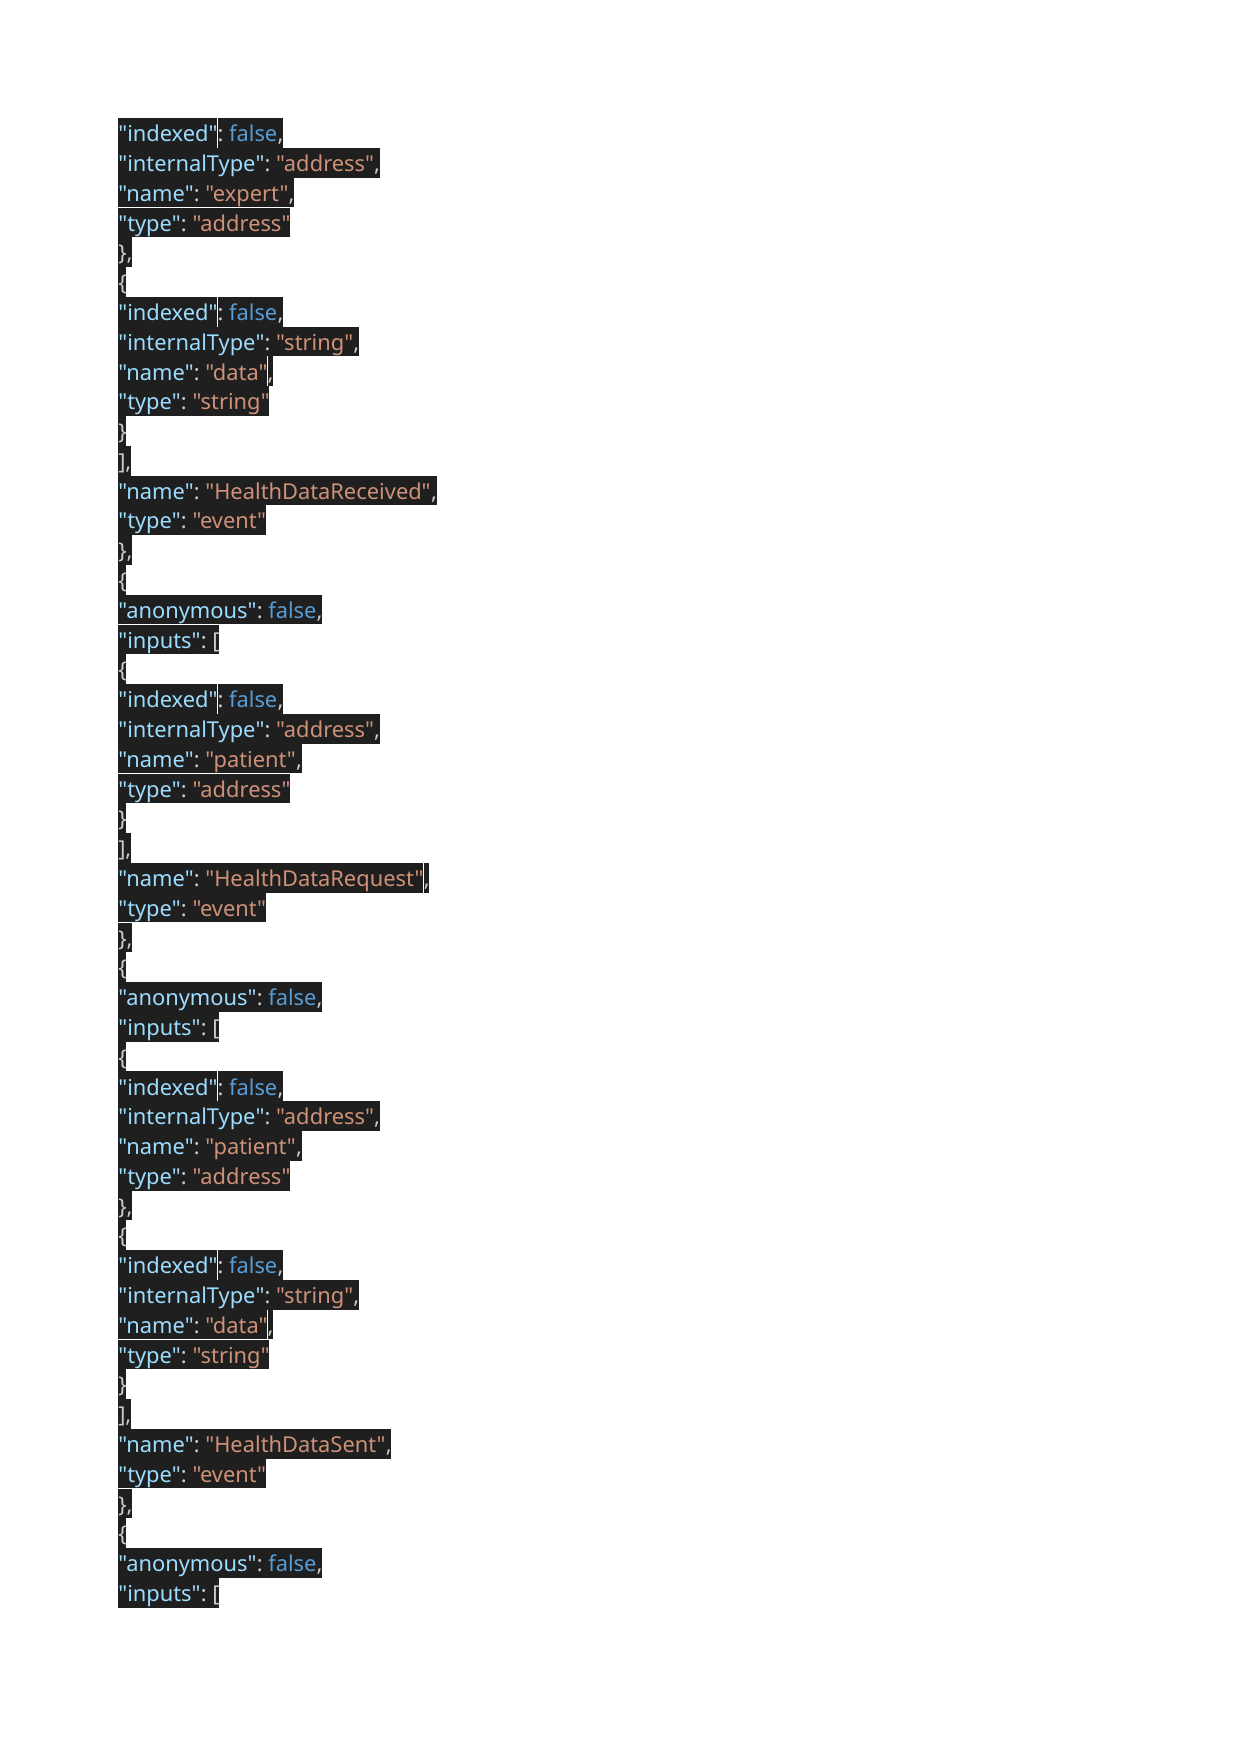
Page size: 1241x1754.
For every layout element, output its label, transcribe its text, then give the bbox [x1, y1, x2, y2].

text ], [118, 1399, 1122, 1429]
text "type": "address" [118, 1161, 1122, 1191]
text "type": "string" [118, 1339, 1122, 1369]
text }, [118, 922, 1122, 952]
text "type": "address" [118, 773, 1122, 803]
text "name": "HealthDataSent", [118, 1429, 1122, 1459]
text }, [118, 1191, 1122, 1220]
text "internalType": "address", [118, 1101, 1122, 1131]
text ], [118, 833, 1122, 863]
text "name": "HealthDataRequest", [118, 863, 1122, 893]
text "indexed": false, [118, 684, 1122, 714]
text } [118, 416, 1122, 446]
text } [118, 803, 1122, 833]
text "indexed": false, [118, 1071, 1122, 1101]
text "name": "data", [118, 1310, 1122, 1339]
text "indexed": false, [118, 118, 1122, 148]
text "indexed": false, [118, 1250, 1122, 1280]
text "name": "HealthDataReceived", [118, 476, 1122, 505]
text "inputs": [ [118, 1012, 1122, 1042]
text "internalType": "string", [118, 1280, 1122, 1310]
text "type": "event" [118, 505, 1122, 535]
text "internalType": "address", [118, 148, 1122, 178]
text "inputs": [ [118, 1578, 1122, 1608]
text "name": "patient", [118, 744, 1122, 773]
text "indexed": false, [118, 297, 1122, 327]
text { [118, 654, 1122, 684]
text "type": "event" [118, 1459, 1122, 1488]
text ], [118, 446, 1122, 476]
text }, [118, 535, 1122, 565]
text "internalType": "address", [118, 714, 1122, 744]
text } [118, 1369, 1122, 1399]
text { [118, 267, 1122, 297]
text "anonymous": false, [118, 1548, 1122, 1578]
text "name": "data", [118, 356, 1122, 386]
text "name": "expert", [118, 178, 1122, 207]
text "internalType": "string", [118, 327, 1122, 356]
text "inputs": [ [118, 624, 1122, 654]
text { [118, 1518, 1122, 1548]
text { [118, 952, 1122, 982]
text "anonymous": false, [118, 982, 1122, 1012]
text "anonymous": false, [118, 595, 1122, 624]
text }, [118, 1488, 1122, 1518]
text { [118, 1220, 1122, 1250]
text "type": "string" [118, 386, 1122, 416]
text { [118, 1042, 1122, 1071]
text { [118, 565, 1122, 595]
text "type": "address" [118, 207, 1122, 237]
text }, [118, 237, 1122, 267]
text "type": "event" [118, 893, 1122, 922]
text "name": "patient", [118, 1131, 1122, 1161]
